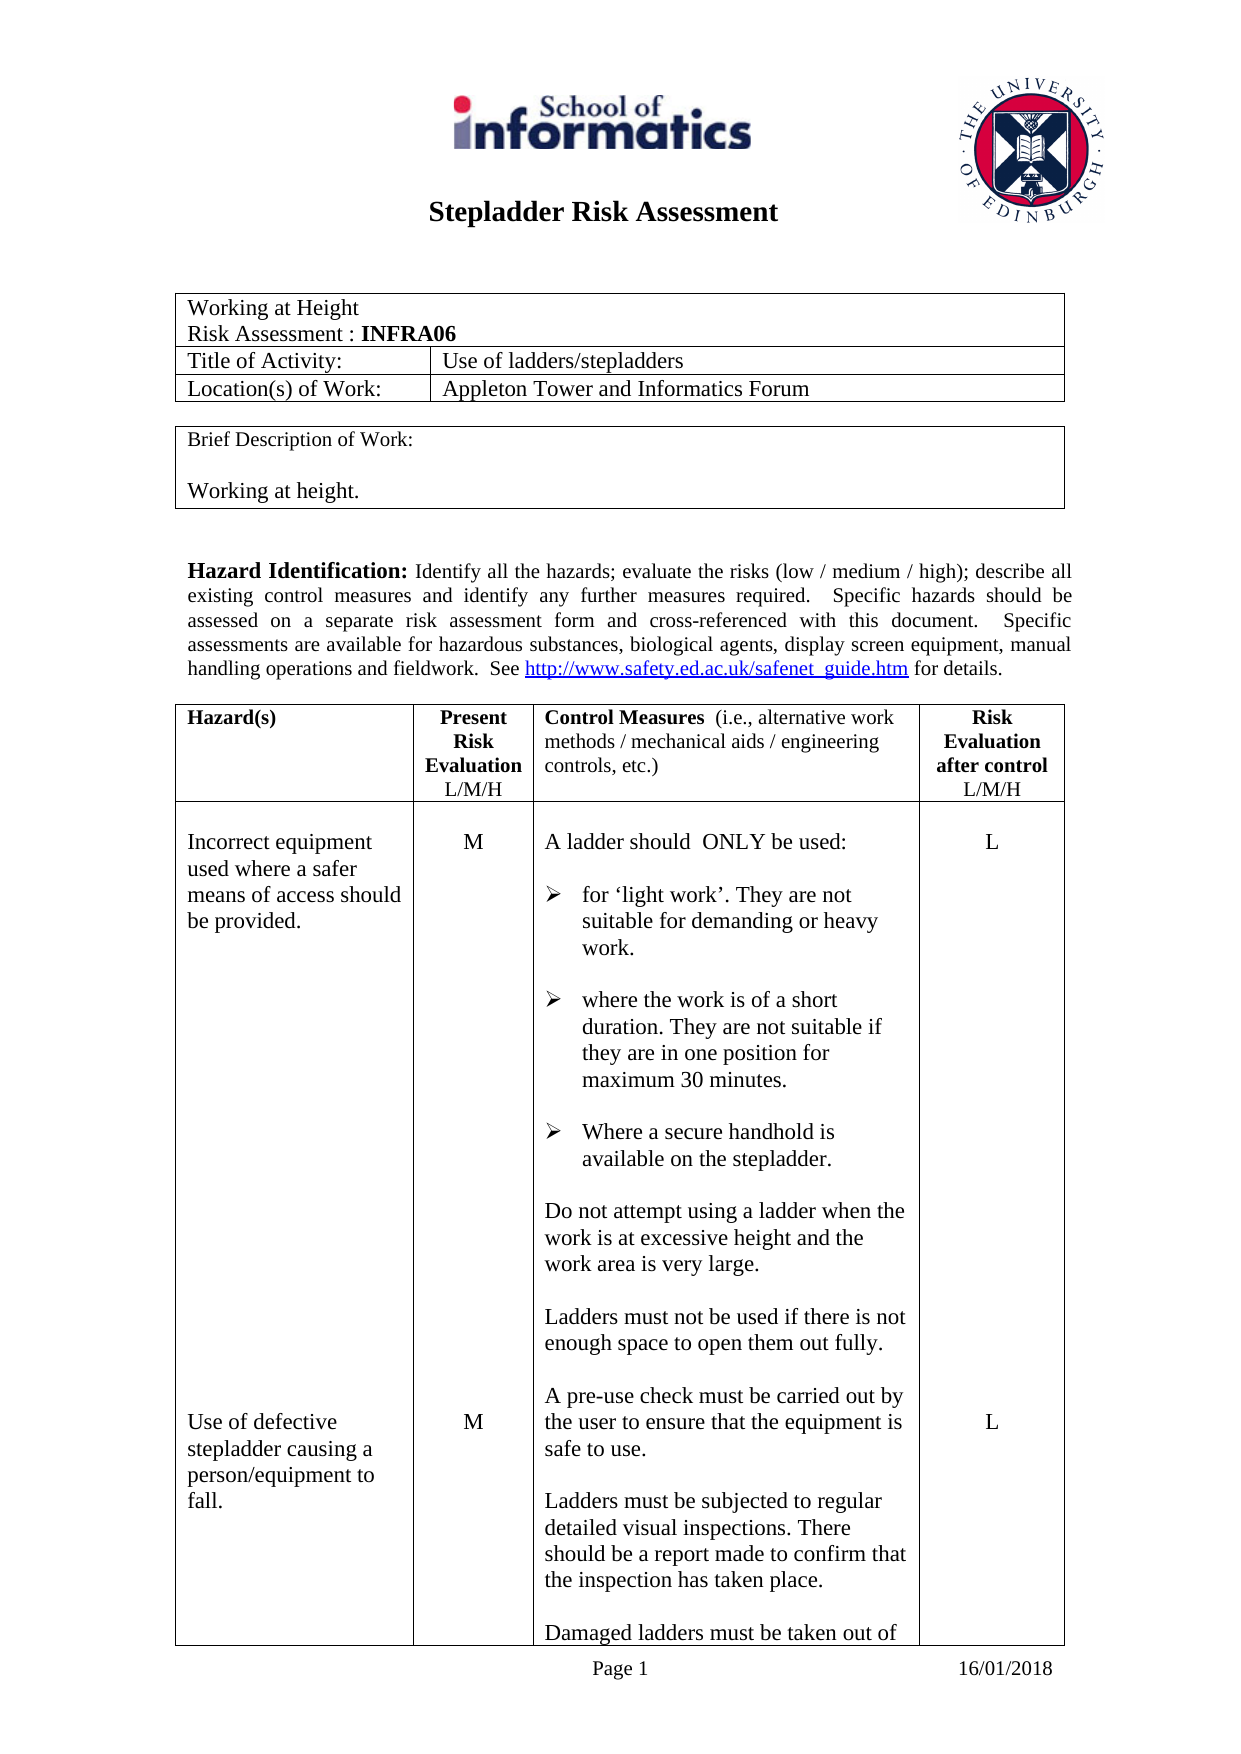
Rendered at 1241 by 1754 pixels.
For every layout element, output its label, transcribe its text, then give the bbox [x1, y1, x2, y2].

table_header Present Risk Evaluation L/M/H [414, 705, 533, 801]
text Hazard Identification: Identify all the hazards; evaluate the risks (low / medium / high); describe all existing control measures and identify any further measures required. Specific hazards should be assessed on a separate risk assessment form and cross-referenced with this document. Specific assessments are available for hazardous substances, biological agents, display screen equipment, manual handling operations and fieldwork. See http://www.safety.ed.ac.uk/safenet_guide.htm for details. [187, 557, 1073, 680]
picture [957, 76, 1105, 224]
picture [453, 95, 751, 150]
table_cell Title of Activity: [176, 347, 430, 374]
table_cell Incorrect equipment used where a safer means of access should be provided. Use of defective stepladder causing a person/equipment to fall. [176, 802, 413, 1645]
table_cell Use of ladders/stepladders [431, 347, 1064, 374]
table_cell M M [414, 802, 533, 1645]
table_header Hazard(s) [176, 705, 413, 801]
table_header Risk Evaluation after control L/M/H [920, 705, 1064, 801]
table_cell Appleton Tower and Informatics Forum [431, 375, 1064, 401]
table_cell A ladder should ONLY be used: for ‘light work’. They are not suitable for demanding or heavy work. where the work is of a short duration. They are not suitable if they are in one position for maximum 30 minutes. Where a secure handhold is available on the stepladder. Do not attempt using a ladder when the work is at excessive height and the work area is very large. Ladders must not be used if there is not enough space to open them out fully. A pre-use check must be carried out by the user to ensure that the equipment is safe to use. Ladders must be subjected to regular detailed visual inspections. There should be a report made to confirm that the inspection has taken place. Damaged ladders must be taken out of [534, 802, 919, 1645]
table_cell L L [920, 802, 1064, 1645]
table_header Control Measures (i.e., alternative work methods / mechanical aids / engineering controls, etc.) [534, 705, 919, 801]
table_header Brief Description of Work: Working at height. [176, 427, 1064, 508]
subtitle Stepladder Risk Assessment [187, 194, 1053, 228]
table_header Working at Height Risk Assessment : INFRA06 [176, 294, 1064, 346]
table_cell Location(s) of Work: [176, 375, 430, 401]
